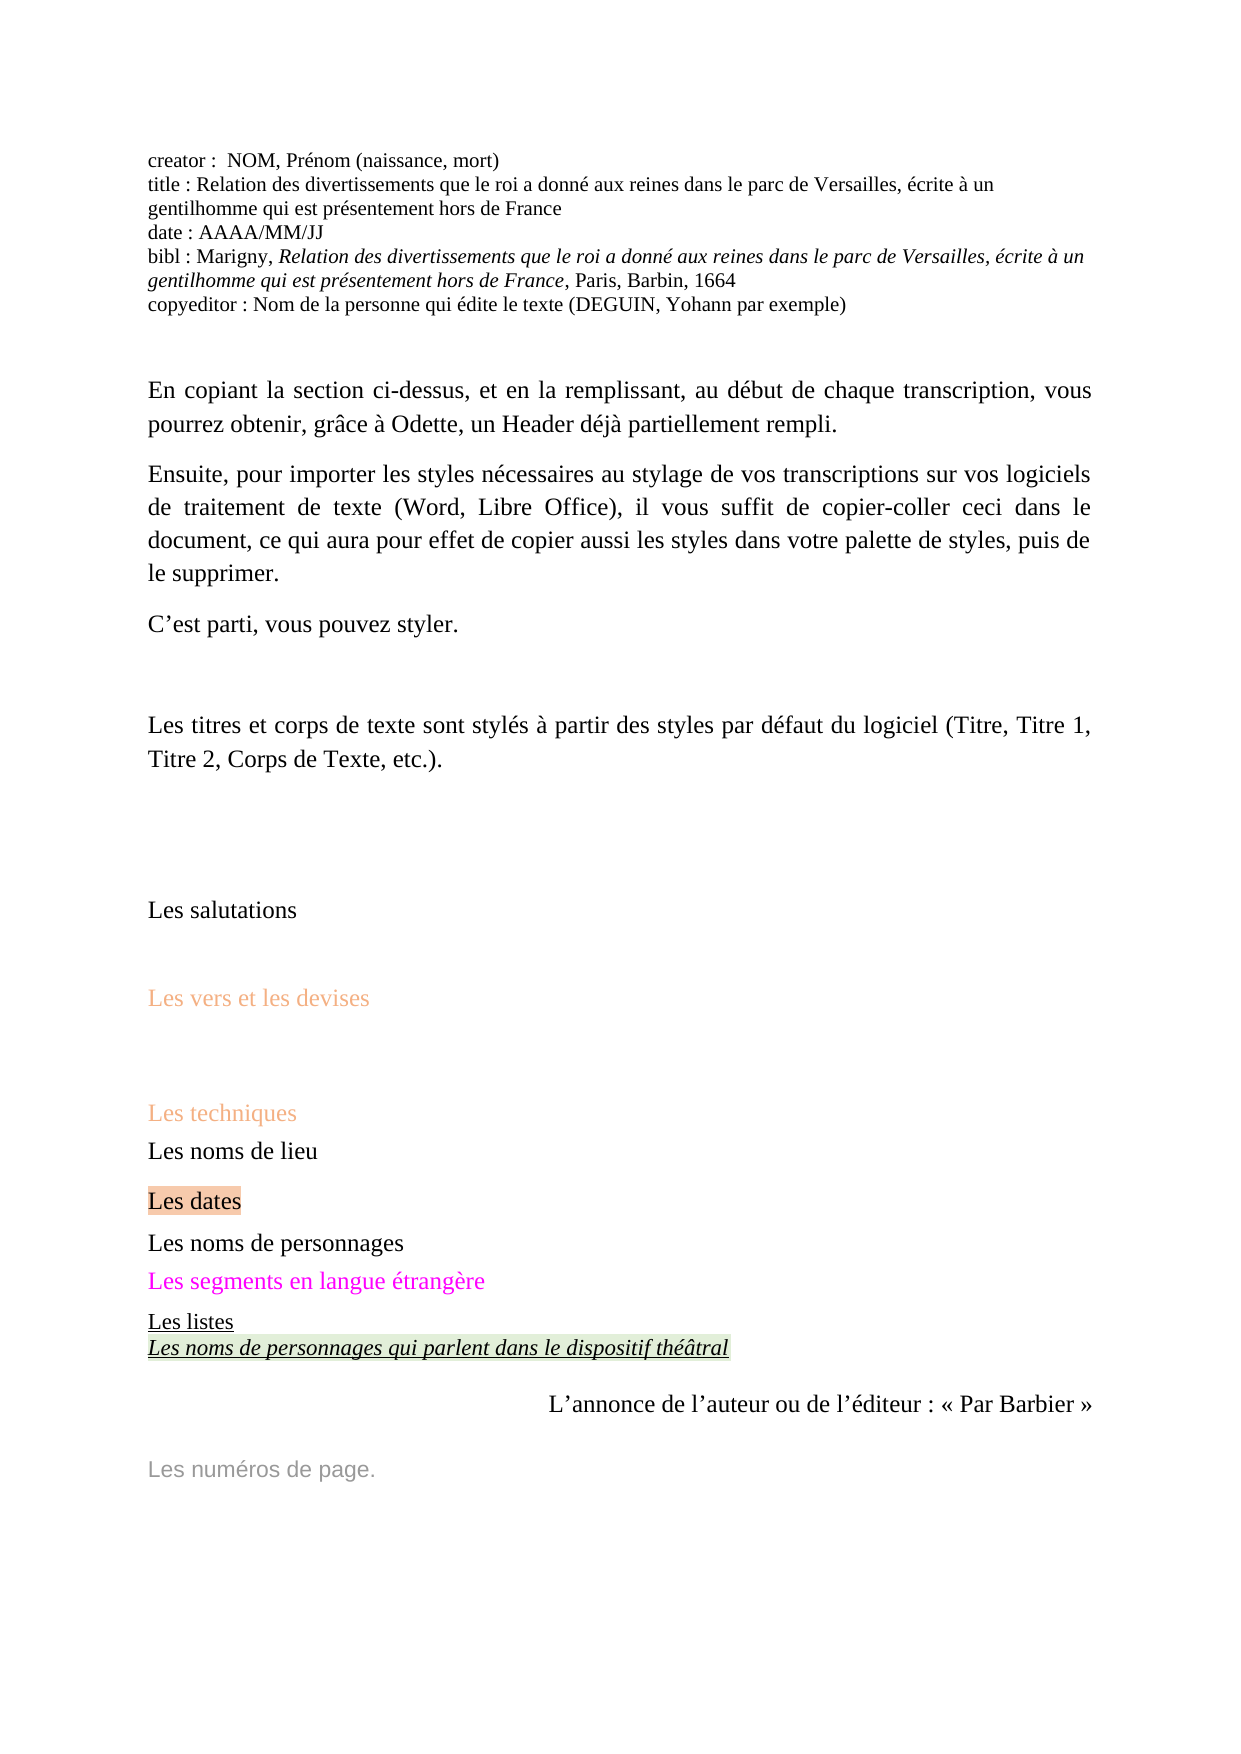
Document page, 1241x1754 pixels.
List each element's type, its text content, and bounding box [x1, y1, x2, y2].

text Les techniques [148, 1098, 1093, 1127]
text L’annonce de l’auteur ou de l’éditeur : « Par Barbier » [148, 1389, 1093, 1418]
text Les segments en langue étrangère [148, 1266, 1093, 1295]
text Les noms de personnes réelles [148, 1041, 1093, 1069]
list Les noms de personnages qui parlent dans le dispositif théâtral [731, 1334, 1093, 1361]
text Les titres et corps de texte sont stylés à partir des styles par défaut du logiciel (Titre, Titre 1, Titre 2, Corps de Texte, etc.). [148, 711, 1093, 772]
list Les listes [148, 1308, 1093, 1334]
text En copiant la section ci-dessus, et en la remplissant, au début de chaque transcription, vous pourrez obtenir, grâce à Odette, un Header déjà partiellement rempli. [148, 376, 1093, 437]
text creator : NOM, Prénom (naissance, mort) [148, 148, 1093, 172]
text Les noms de lieu [148, 1136, 1093, 1164]
text Les noms de personnages [148, 1228, 1093, 1257]
text Ensuite, pour importer les styles nécessaires au stylage de vos transcriptions sur vos logiciels de traitement de texte (Word, Libre Office), il vous suffit de copier-coller ceci dans le document, ce qui aura pour effet de copier aussi les styles dans votre palette de styles, puis de le supprimer. [148, 459, 1093, 587]
text Les vers et les devises [148, 983, 1093, 1012]
text Les salutations [148, 895, 1093, 924]
text C’est parti, vous pouvez styler. [148, 609, 1093, 638]
text Les numéros de page. [148, 1456, 1093, 1482]
text Les dates [241, 1186, 1093, 1215]
text bibl : Marigny, Relation des divertissements que le roi a donné aux reines dans le parc de Versailles, écrite à un gentilhomme qui est présentement hors de France, Paris, Barbin, 1664 [148, 244, 1093, 292]
text copyeditor : Nom de la personne qui édite le texte (DEGUIN, Yohann par exemple) [148, 292, 1093, 316]
text title : Relation des divertissements que le roi a donné aux reines dans le parc de Versailles, écrite à un gentilhomme qui est présentement hors de France [148, 172, 1093, 220]
text date : AAAA/MM/JJ [148, 220, 1093, 244]
